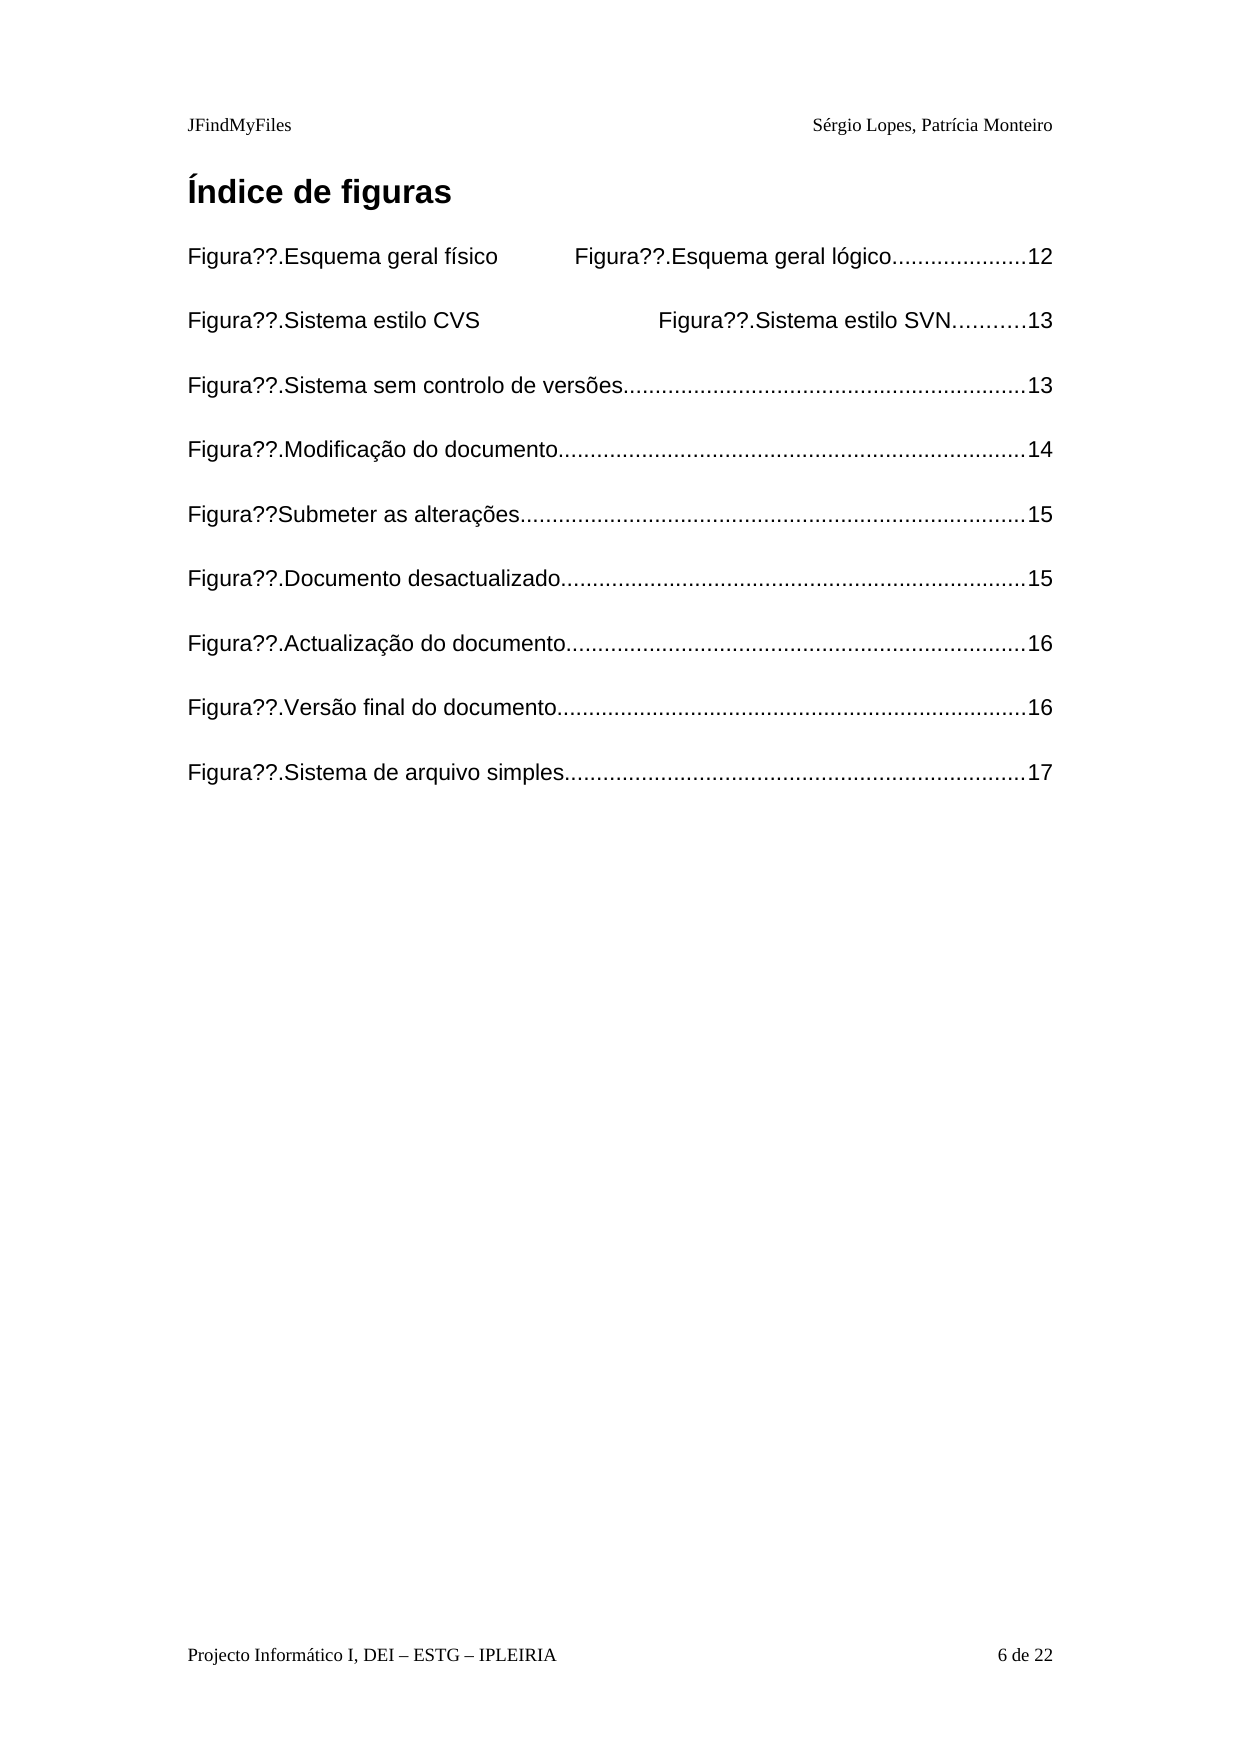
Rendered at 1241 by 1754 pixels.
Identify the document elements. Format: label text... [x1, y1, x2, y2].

text Figura??.Sistema sem controlo de versões 13 [187, 372, 1053, 398]
text Figura??.Actualização do documento 16 [187, 629, 1053, 656]
text Figura??.Versão final do documento 16 [187, 694, 1053, 720]
text Figura??Submeter as alterações 15 [187, 501, 1053, 527]
text Figura??.Modificação do documento 14 [187, 436, 1053, 462]
text Figura??.Sistema estilo CVS Figura??.Sistema estilo SVN 13 [187, 307, 1053, 333]
text Figura??.Sistema de arquivo simples 17 [187, 758, 1053, 785]
subtitle Índice de figuras [187, 172, 1053, 211]
text Figura??.Esquema geral físico Figura??.Esquema geral lógico 12 [187, 243, 1053, 269]
text Figura??.Documento desactualizado 15 [187, 565, 1053, 591]
